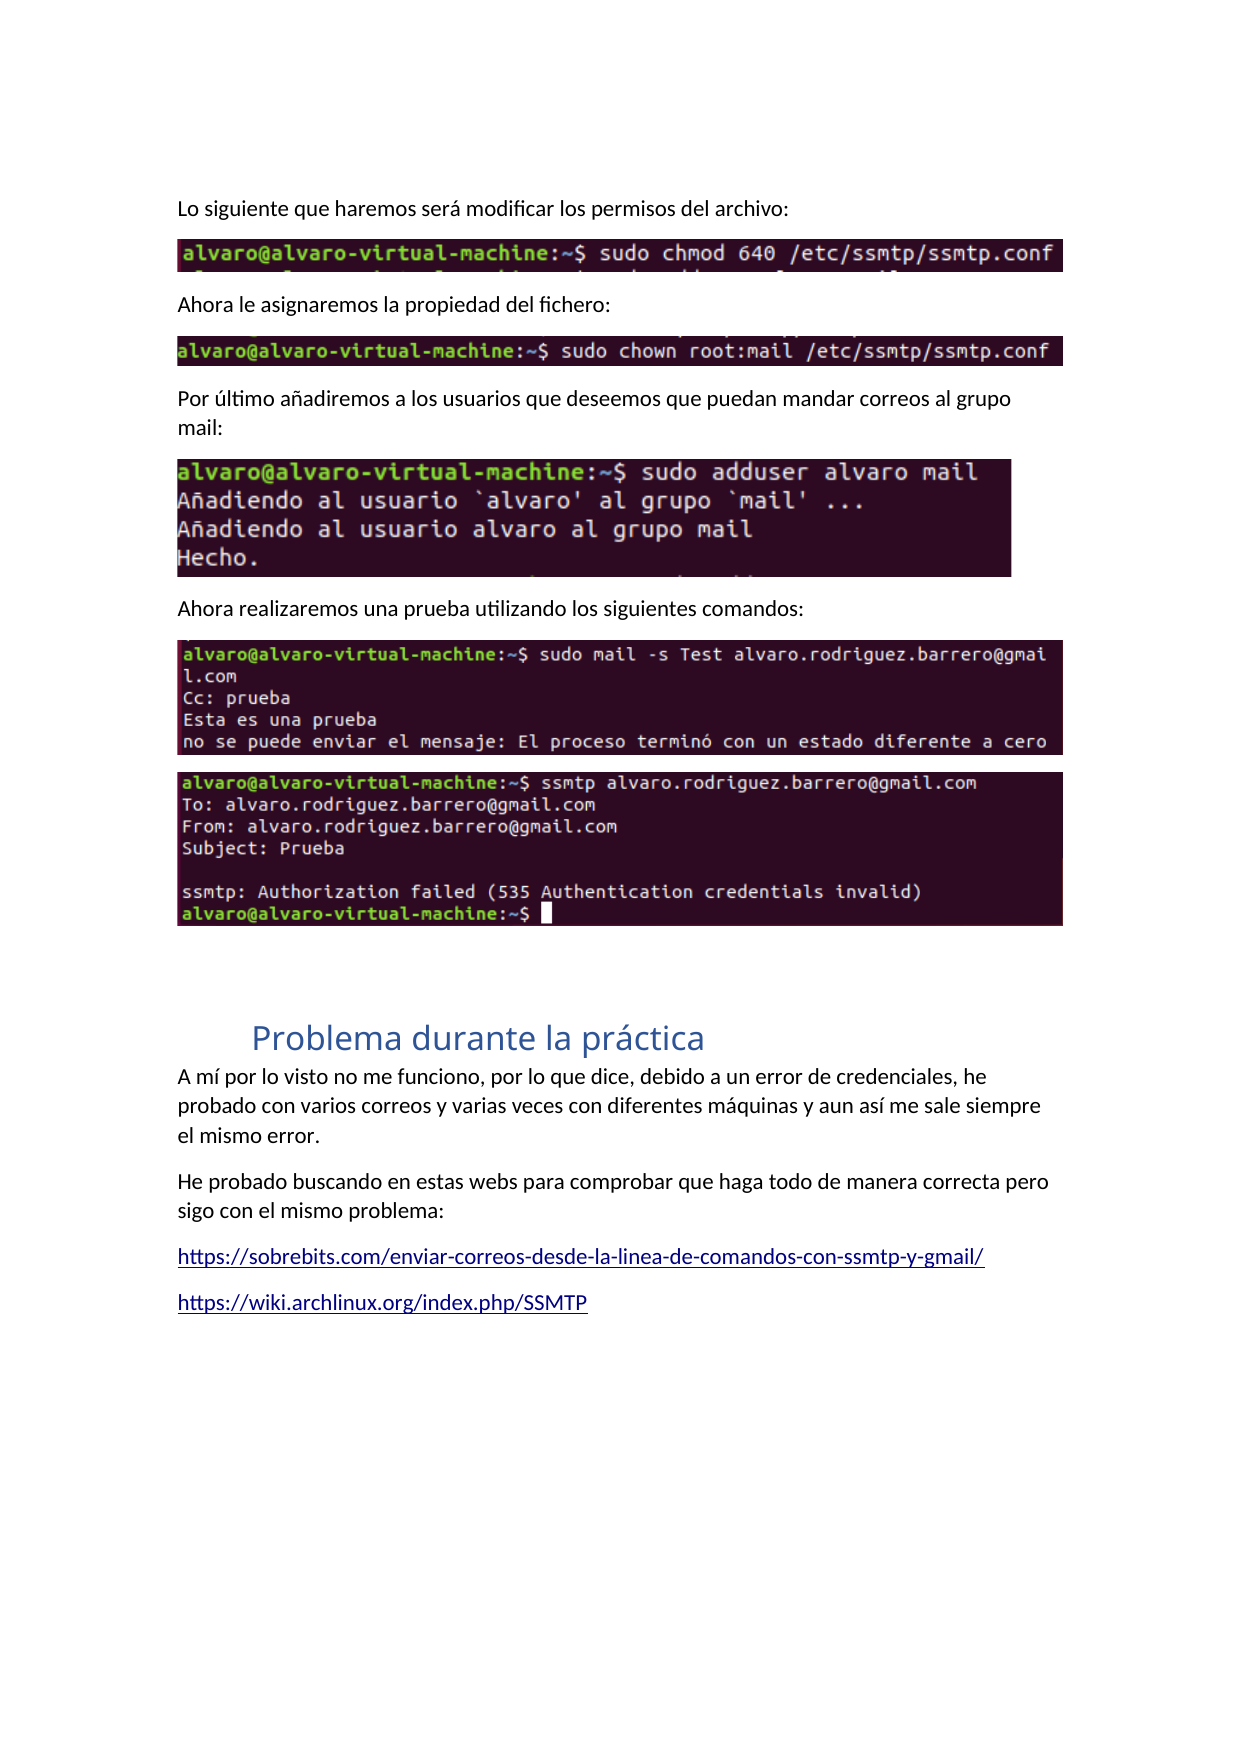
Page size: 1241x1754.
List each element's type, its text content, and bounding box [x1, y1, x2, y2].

text Por último añadiremos a los usuarios que deseemos que puedan mandar correos al grupo mail: [177, 384, 1063, 441]
text Ahora realizaremos una prueba utilizando los siguientes comandos: [177, 594, 1063, 622]
text A mí por lo visto no me funciono, por lo que dice, debido a un error de credenciales, he probado con varios correos y varias veces con diferentes máquinas y aun así me sale siempre el mismo error. [177, 1062, 1063, 1149]
text Ahora le asignaremos la propiedad del fichero: [177, 290, 1063, 318]
subtitle Problema durante la práctica [177, 1015, 1063, 1060]
text Lo siguiente que haremos será modificar los permisos del archivo: [177, 194, 1063, 222]
text He probado buscando en estas webs para comprobar que haga todo de manera correcta pero sigo con el mismo problema: [177, 1167, 1063, 1224]
text https://wiki.archlinux.org/index.php/SSMTP [177, 1288, 1063, 1317]
text https://sobrebits.com/enviar-correos-desde-la-linea-de-comandos-con-ssmtp-y-gmail/ [177, 1242, 1063, 1271]
